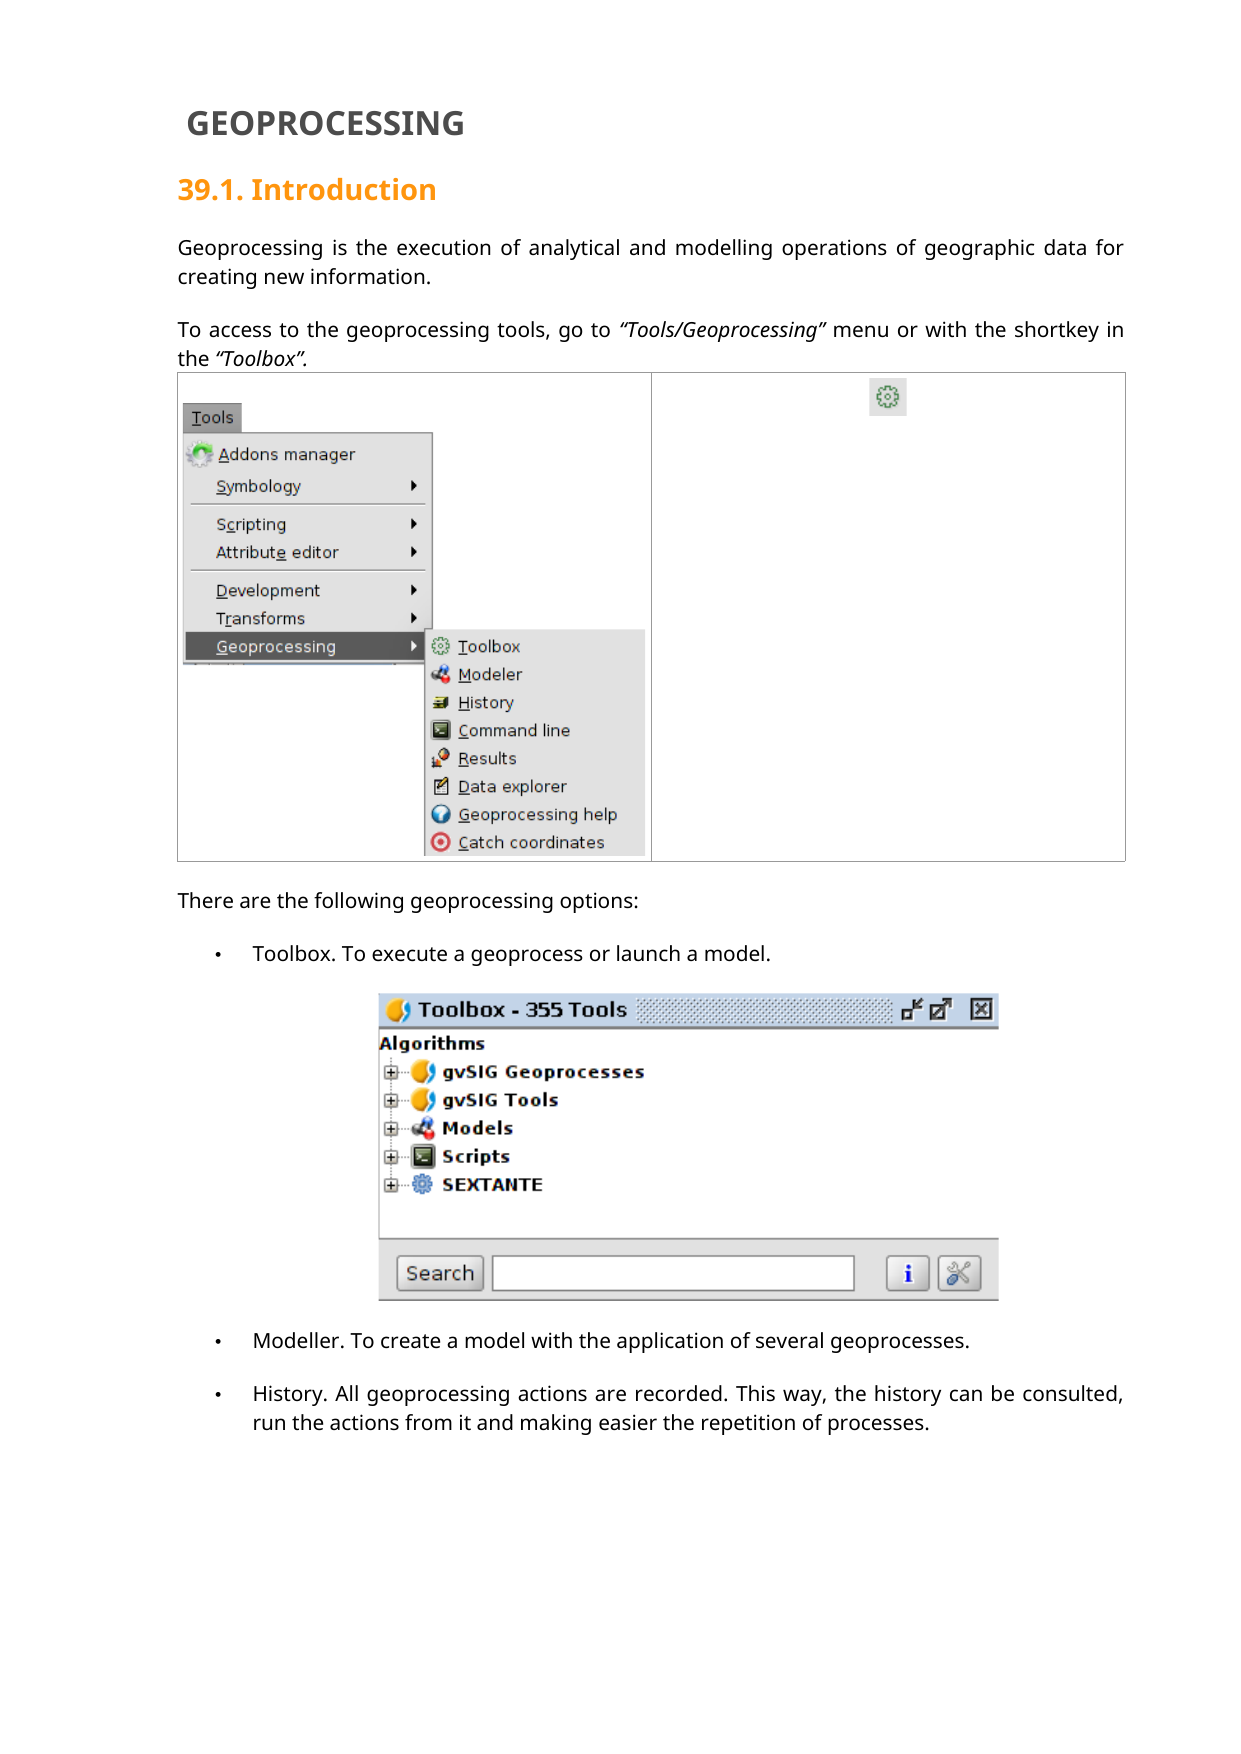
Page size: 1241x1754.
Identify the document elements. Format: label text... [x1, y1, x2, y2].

list Toolbox. To execute a geoprocess or launch a model. [215, 939, 1125, 968]
list History. All geoprocessing actions are recorded. This way, the history can be consulted, run the actions from it and making easier the repetition of processes. [215, 1379, 1125, 1436]
text To access to the geoprocessing tools, go to “Tools/Geoprocessing” menu or with the shortkey in the “Toolbox”. [177, 315, 1125, 372]
text There are the following geoprocessing options: [177, 886, 1125, 914]
table_header [178, 373, 651, 861]
picture [182, 403, 646, 856]
picture [869, 378, 907, 416]
list Modeller. To create a model with the application of several geoprocesses. [215, 1326, 1125, 1354]
subtitle 39.1. Introduction [177, 169, 1125, 208]
table_header [652, 373, 1125, 861]
subtitle Geoprocessing [177, 100, 1125, 145]
text Geoprocessing is the execution of analytical and modelling operations of geographic data for creating new information. [177, 233, 1125, 290]
picture [378, 992, 999, 1301]
